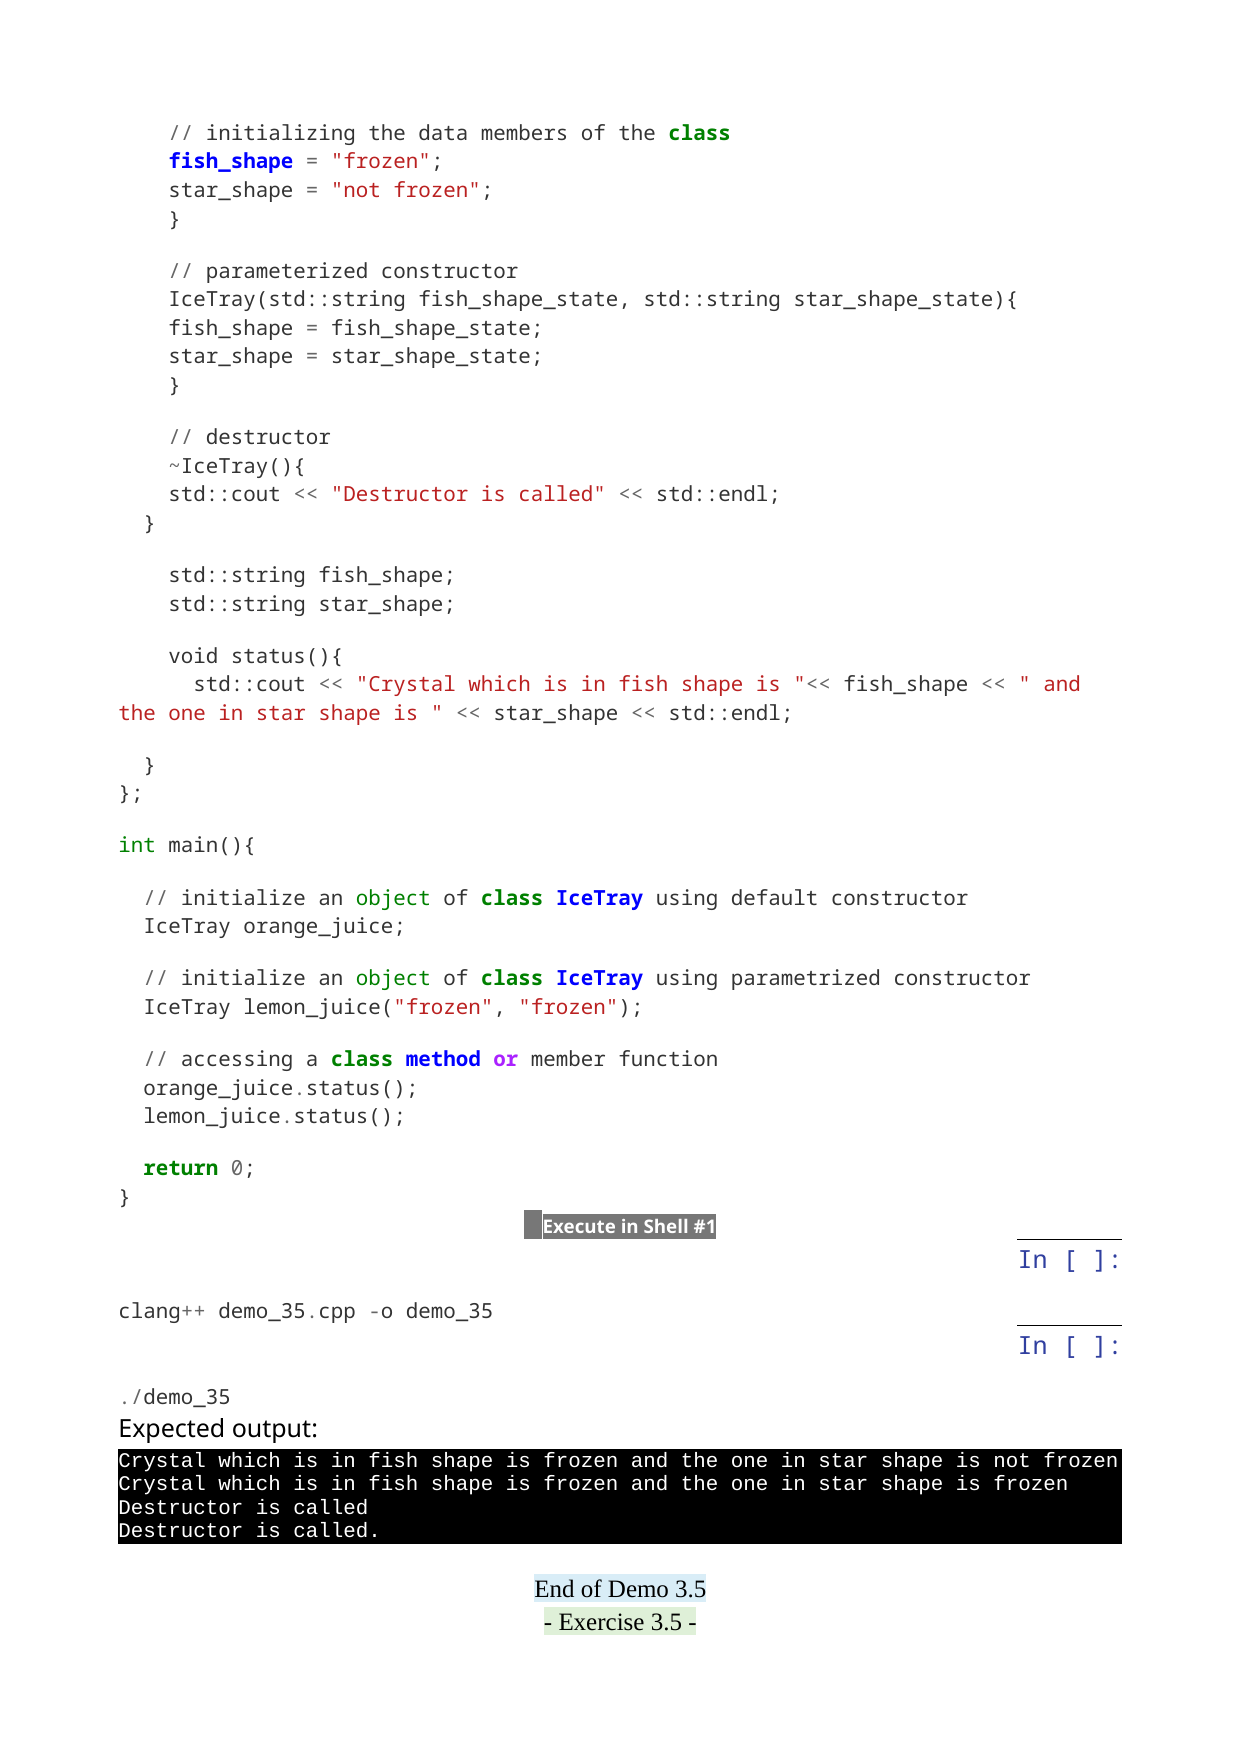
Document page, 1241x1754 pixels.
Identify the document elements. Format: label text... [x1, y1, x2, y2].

text } [118, 204, 1122, 232]
text Crystal which is in fish shape is frozen and the one in star shape is not frozen [118, 1449, 1122, 1473]
text orange_juice.status(); [118, 1073, 1122, 1101]
text fish_shape = "frozen"; [118, 147, 1122, 175]
text // accessing a class method or member function [118, 1044, 1122, 1073]
text return 0; [118, 1153, 1122, 1182]
text clang++ demo_35.cpp -o demo_35 [118, 1296, 1122, 1325]
text } [118, 370, 1122, 399]
text Destructor is called [118, 1497, 1122, 1521]
text } [118, 508, 1122, 536]
text IceTray lemon_juice("frozen", "frozen"); [118, 992, 1122, 1021]
text std::string star_shape; [118, 589, 1122, 617]
text void status(){ [118, 641, 1122, 669]
text In [ ]: [118, 1239, 1122, 1276]
text std::cout << "Destructor is called" << std::endl; [118, 479, 1122, 508]
text // initialize an object of class IceTray using default constructor [118, 883, 1122, 911]
text std::cout << "Crystal which is in fish shape is "<< fish_shape << " and the one in star shape is " << star_shape << std::endl; [118, 669, 1122, 726]
text std::string fish_shape; [118, 560, 1122, 589]
text } [118, 1182, 1122, 1210]
text ./demo_35 [118, 1382, 1122, 1410]
text int main(){ [118, 831, 1122, 859]
text fish_shape = fish_shape_state; [118, 313, 1122, 342]
text In [ ]: [118, 1325, 1122, 1362]
text lemon_juice.status(); [118, 1101, 1122, 1130]
text ~IceTray(){ [118, 451, 1122, 479]
text // parameterized constructor [118, 256, 1122, 284]
text End of Demo 3.5 [118, 1574, 1122, 1602]
text star_shape = star_shape_state; [118, 342, 1122, 370]
text Crystal which is in fish shape is frozen and the one in star shape is frozen [118, 1473, 1122, 1497]
text Execute in Shell #1 [118, 1210, 1122, 1239]
text IceTray(std::string fish_shape_state, std::string star_shape_state){ [118, 284, 1122, 313]
text // destructor [118, 422, 1122, 451]
text // initialize an object of class IceTray using parametrized constructor [118, 963, 1122, 992]
text star_shape = "not frozen"; [118, 175, 1122, 204]
text - Exercise 3.5 - [118, 1607, 1122, 1635]
text Expected output: [118, 1410, 1122, 1444]
text } [118, 750, 1122, 778]
text IceTray orange_juice; [118, 911, 1122, 940]
text // initializing the data members of the class [118, 118, 1122, 147]
text }; [118, 778, 1122, 807]
text Destructor is called. [118, 1521, 1122, 1544]
